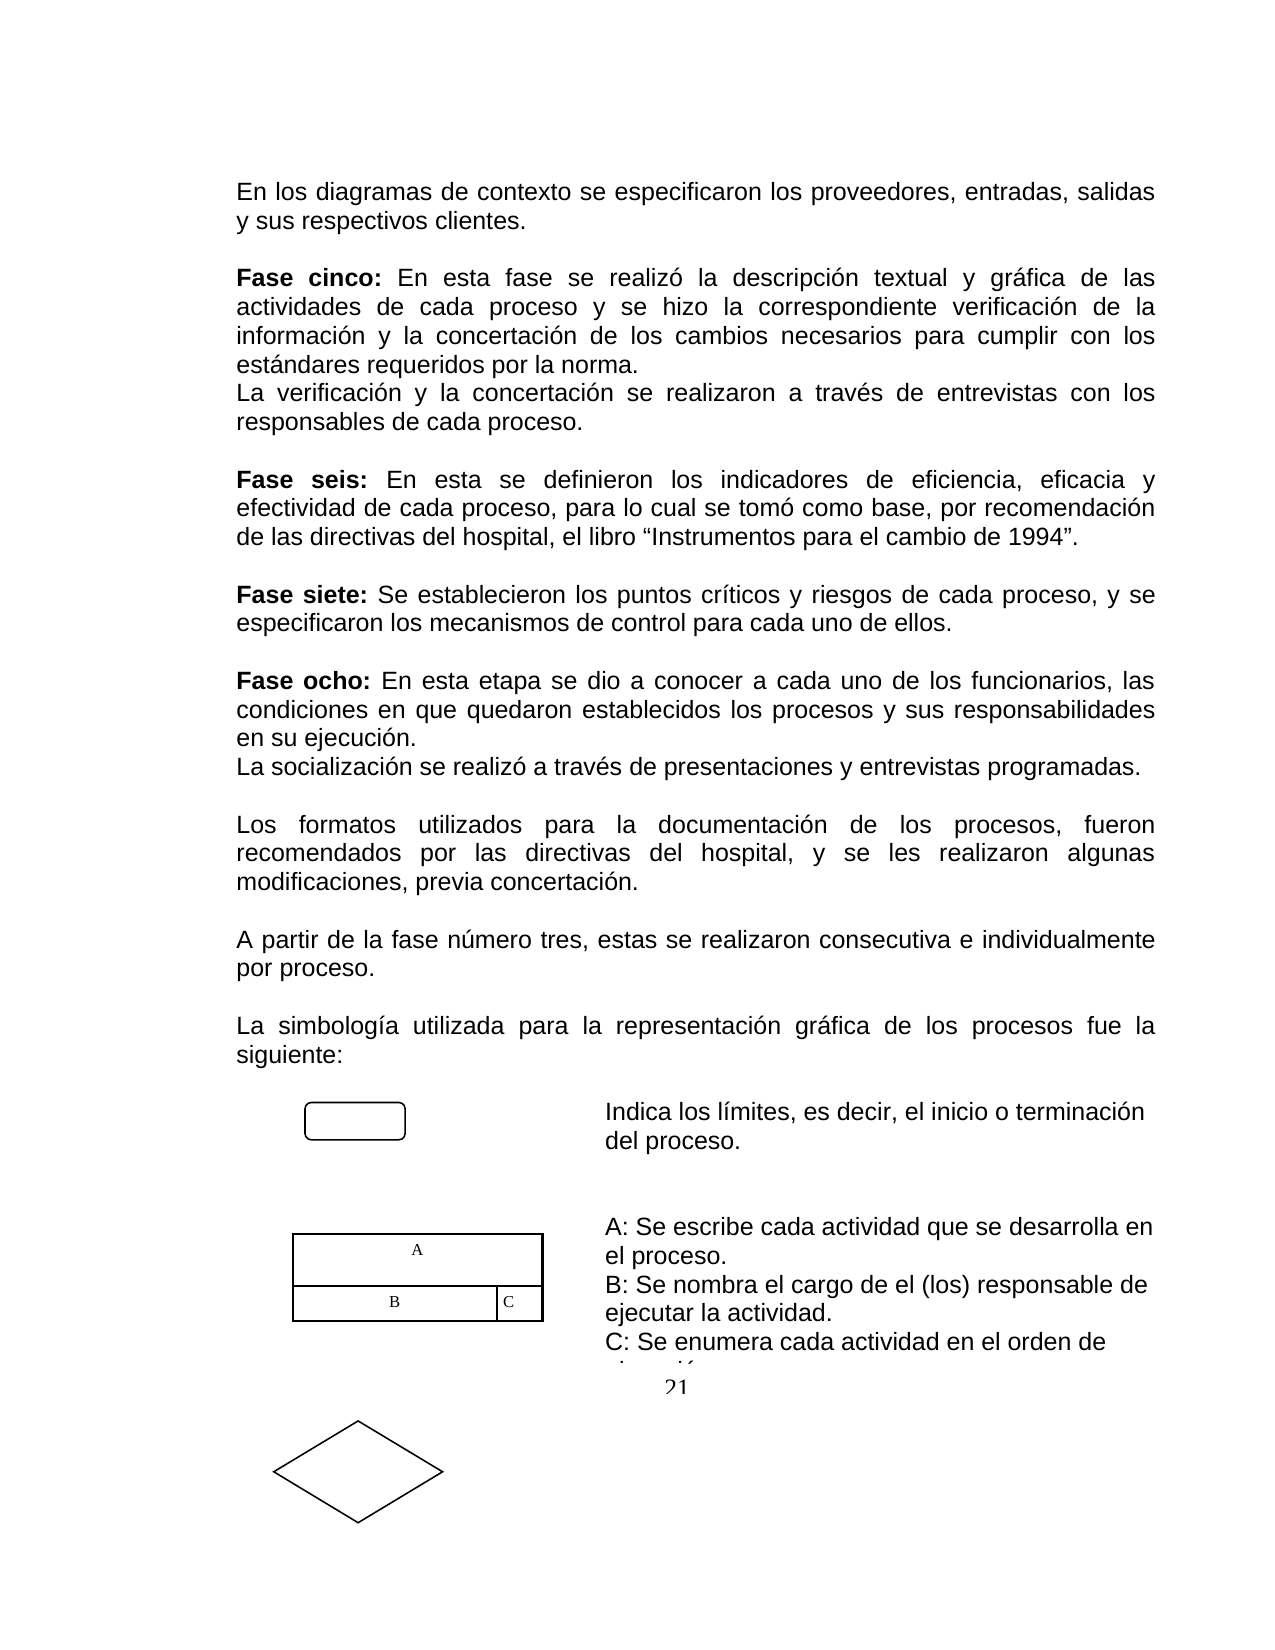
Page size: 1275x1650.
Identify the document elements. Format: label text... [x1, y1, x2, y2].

text 21 [252, 1373, 1102, 1394]
text Fase ocho: En esta etapa se dio a conocer a cada uno de los funcionarios, las condiciones en que quedaron establecidos los procesos y sus responsabilidades en su ejecución. [236, 666, 1157, 752]
text La socialización se realizó a través de presentaciones y entrevistas programadas. [236, 752, 1157, 781]
text C: Se enumera cada actividad en el orden de ejecución. [605, 1327, 1157, 1385]
text Fase cinco: En esta fase se realizó la descripción textual y gráfica de las actividades de cada proceso y se hizo la correspondiente verificación de la información y la concertación de los cambios necesarios para cumplir con los estándares requeridos por la norma. [236, 263, 1157, 378]
text A: Se escribe cada actividad que se desarrolla en el proceso. [605, 1212, 1157, 1270]
text Indica los límites, es decir, el inicio o terminación del proceso. [605, 1097, 1157, 1155]
text Fase seis: En esta se definieron los indicadores de eficiencia, eficacia y efectividad de cada proceso, para lo cual se tomó como base, por recomendación de las directivas del hospital, el libro “Instrumentos para el cambio de 1994”. [236, 465, 1157, 551]
text Fase siete: Se establecieron los puntos críticos y riesgos de cada proceso, y se especificaron los mecanismos de control para cada uno de ellos. [236, 580, 1157, 637]
text Los formatos utilizados para la documentación de los procesos, fueron recomendados por las directivas del hospital, y se les realizaron algunas modificaciones, previa concertación. [236, 810, 1157, 896]
text A partir de la fase número tres, estas se realizaron consecutiva e individualmente por proceso. [236, 925, 1157, 982]
text La verificación y la concertación se realizaron a través de entrevistas con los responsables de cada proceso. [236, 378, 1157, 436]
text La simbología utilizada para la representación gráfica de los procesos fue la siguiente: [236, 1011, 1157, 1068]
text B: Se nombra el cargo de el (los) responsable de ejecutar la actividad. [237, 1366, 1117, 1402]
text En los diagramas de contexto se especificaron los proveedores, entradas, salidas y sus respectivos clientes. [236, 177, 1157, 235]
text B: Se nombra el cargo de el (los) responsable de ejecutar la actividad. [605, 1270, 1157, 1327]
